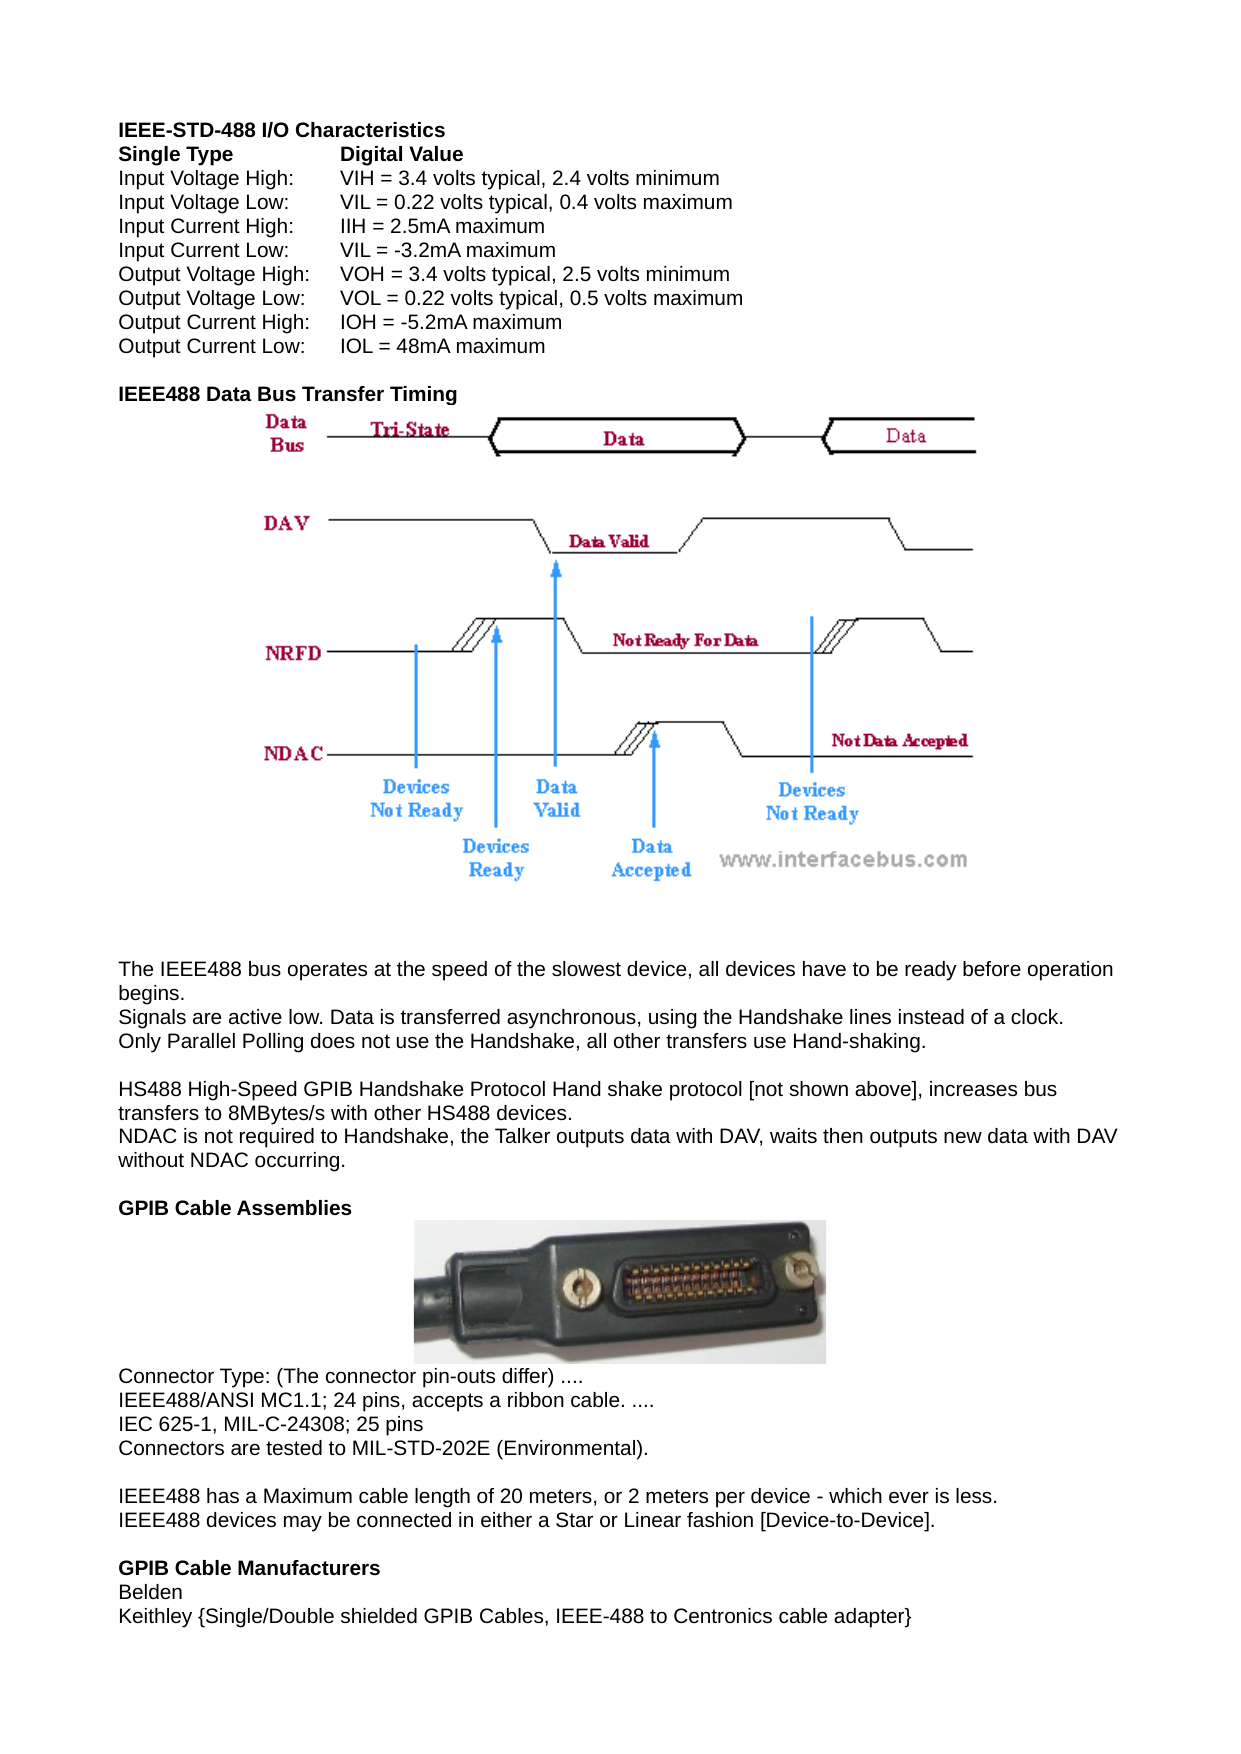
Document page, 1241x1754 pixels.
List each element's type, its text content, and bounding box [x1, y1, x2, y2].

text IEEE488 devices may be connected in either a Star or Linear fashion [Device-to-Device]. [118, 1508, 1122, 1532]
text IEEE-STD-488 I/O Characteristics [118, 118, 1122, 142]
text Keithley {Single/Double shielded GPIB Cables, IEEE-488 to Centronics cable adapter} [118, 1603, 1122, 1627]
text Input Current Low: VIL = -3.2mA maximum [118, 238, 1122, 262]
text GPIB Cable Assemblies [118, 1196, 1122, 1220]
text Output Current Low: IOL = 48mA maximum [118, 334, 1122, 358]
text Connector Type: (The connector pin-outs differ) .... [118, 1220, 1122, 1388]
text IEC 625-1, MIL-C-24308; 25 pins [118, 1412, 1122, 1436]
text Belden [118, 1579, 1122, 1603]
text GPIB Cable Manufacturers [118, 1556, 1122, 1579]
text Output Voltage High: VOH = 3.4 volts typical, 2.5 volts minimum [118, 262, 1122, 286]
text Output Voltage Low: VOL = 0.22 volts typical, 0.5 volts maximum [118, 286, 1122, 310]
text IEEE488/ANSI MC1.1; 24 pins, accepts a ribbon cable. .... [118, 1388, 1122, 1412]
text IEEE488 has a Maximum cable length of 20 meters, or 2 meters per device - which ever is less. [118, 1484, 1122, 1508]
text HS488 High-Speed GPIB Handshake Protocol Hand shake protocol [not shown above], increases bus transfers to 8MBytes/s with other HS488 devices. [118, 1076, 1122, 1124]
text Only Parallel Polling does not use the Handshake, all other transfers use Hand-shaking. [118, 1028, 1122, 1052]
text The IEEE488 bus operates at the speed of the slowest device, all devices have to be ready before operation begins. [118, 957, 1122, 1004]
text Input Current High: IIH = 2.5mA maximum [118, 214, 1122, 238]
picture [260, 405, 981, 886]
text Input Voltage Low: VIL = 0.22 volts typical, 0.4 volts maximum [118, 190, 1122, 214]
text Connectors are tested to MIL-STD-202E (Environmental). [118, 1436, 1122, 1460]
text Input Voltage High: VIH = 3.4 volts typical, 2.4 volts minimum [118, 166, 1122, 190]
picture [413, 1220, 827, 1364]
text Signals are active low. Data is transferred asynchronous, using the Handshake lines instead of a clock. [118, 1004, 1122, 1028]
text NDAC is not required to Handshake, the Talker outputs data with DAV, waits then outputs new data with DAV without NDAC occurring. [118, 1124, 1122, 1172]
text Output Current High: IOH = -5.2mA maximum [118, 310, 1122, 334]
text Single Type Digital Value [118, 142, 1122, 166]
text IEEE488 Data Bus Transfer Timing [118, 382, 1122, 406]
